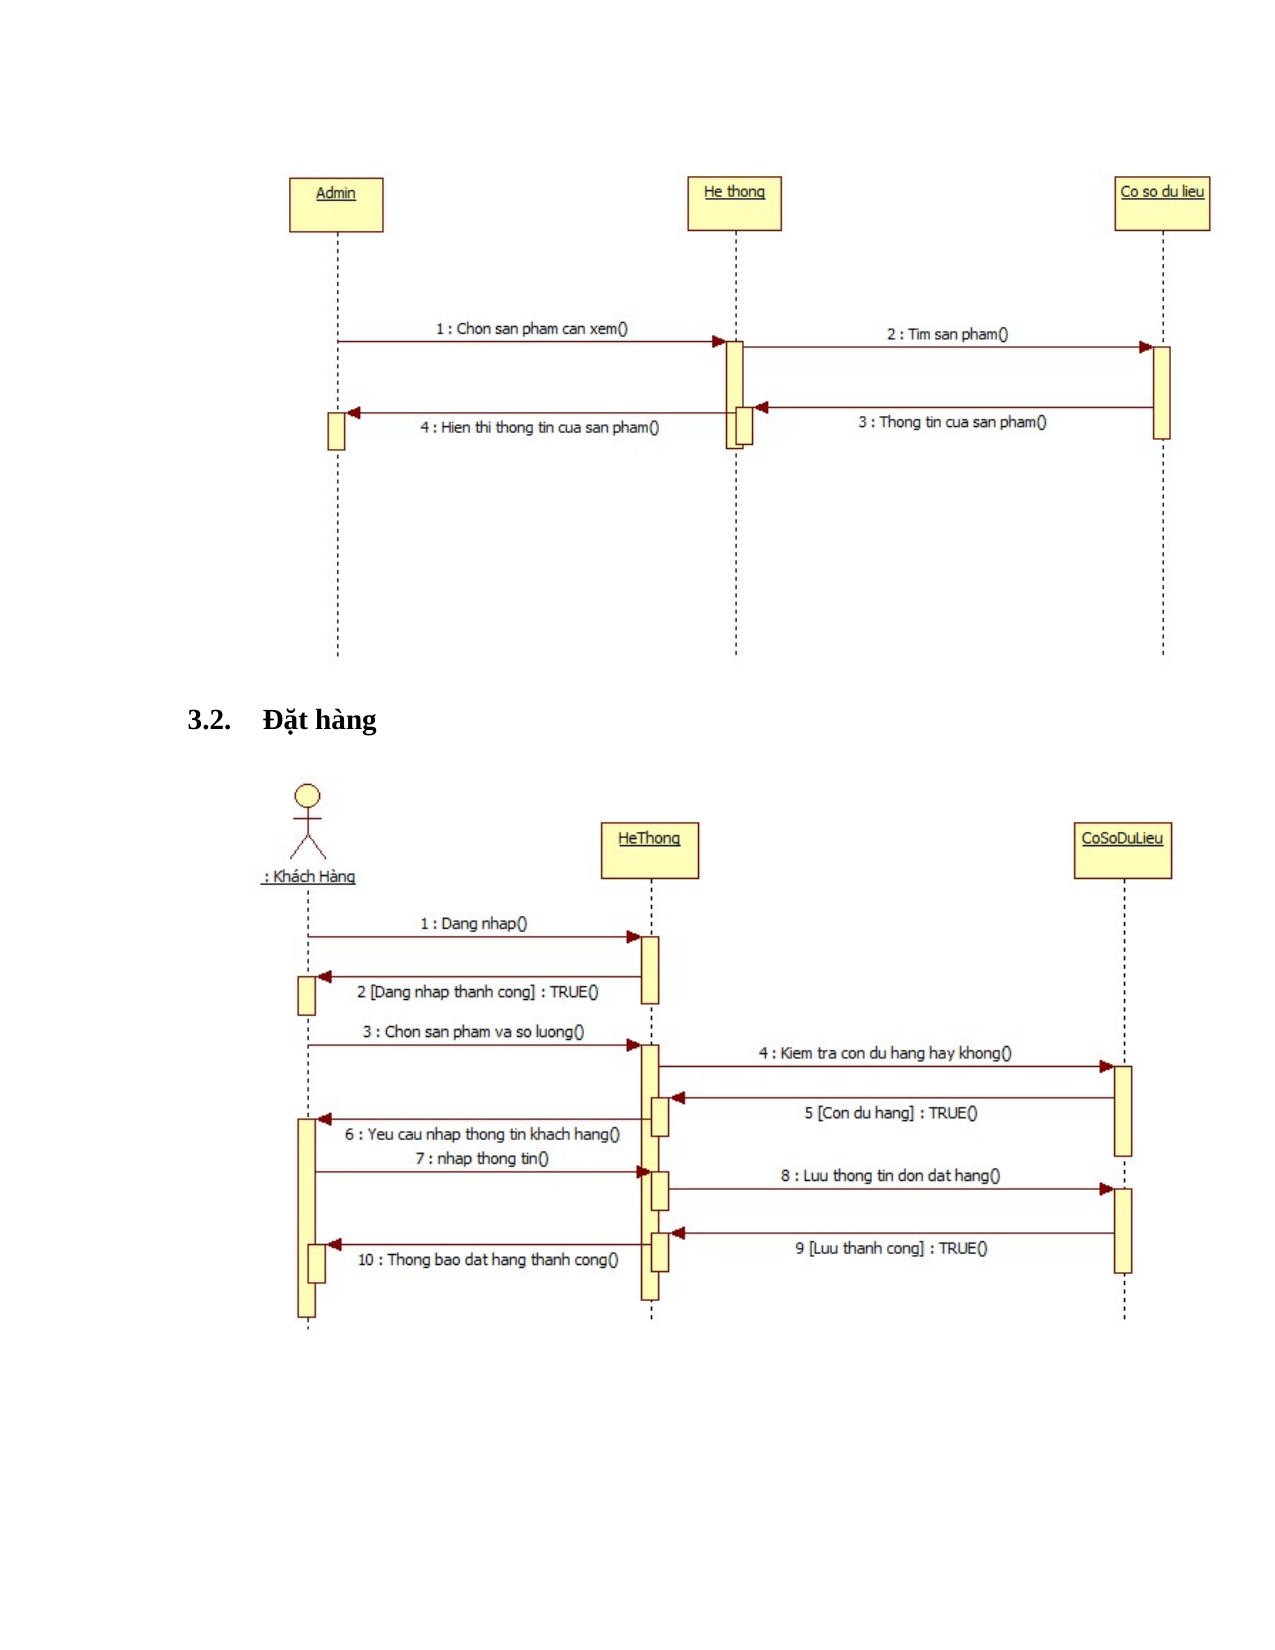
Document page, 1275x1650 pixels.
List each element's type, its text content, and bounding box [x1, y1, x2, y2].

list Đặt hàng [187, 702, 1125, 735]
